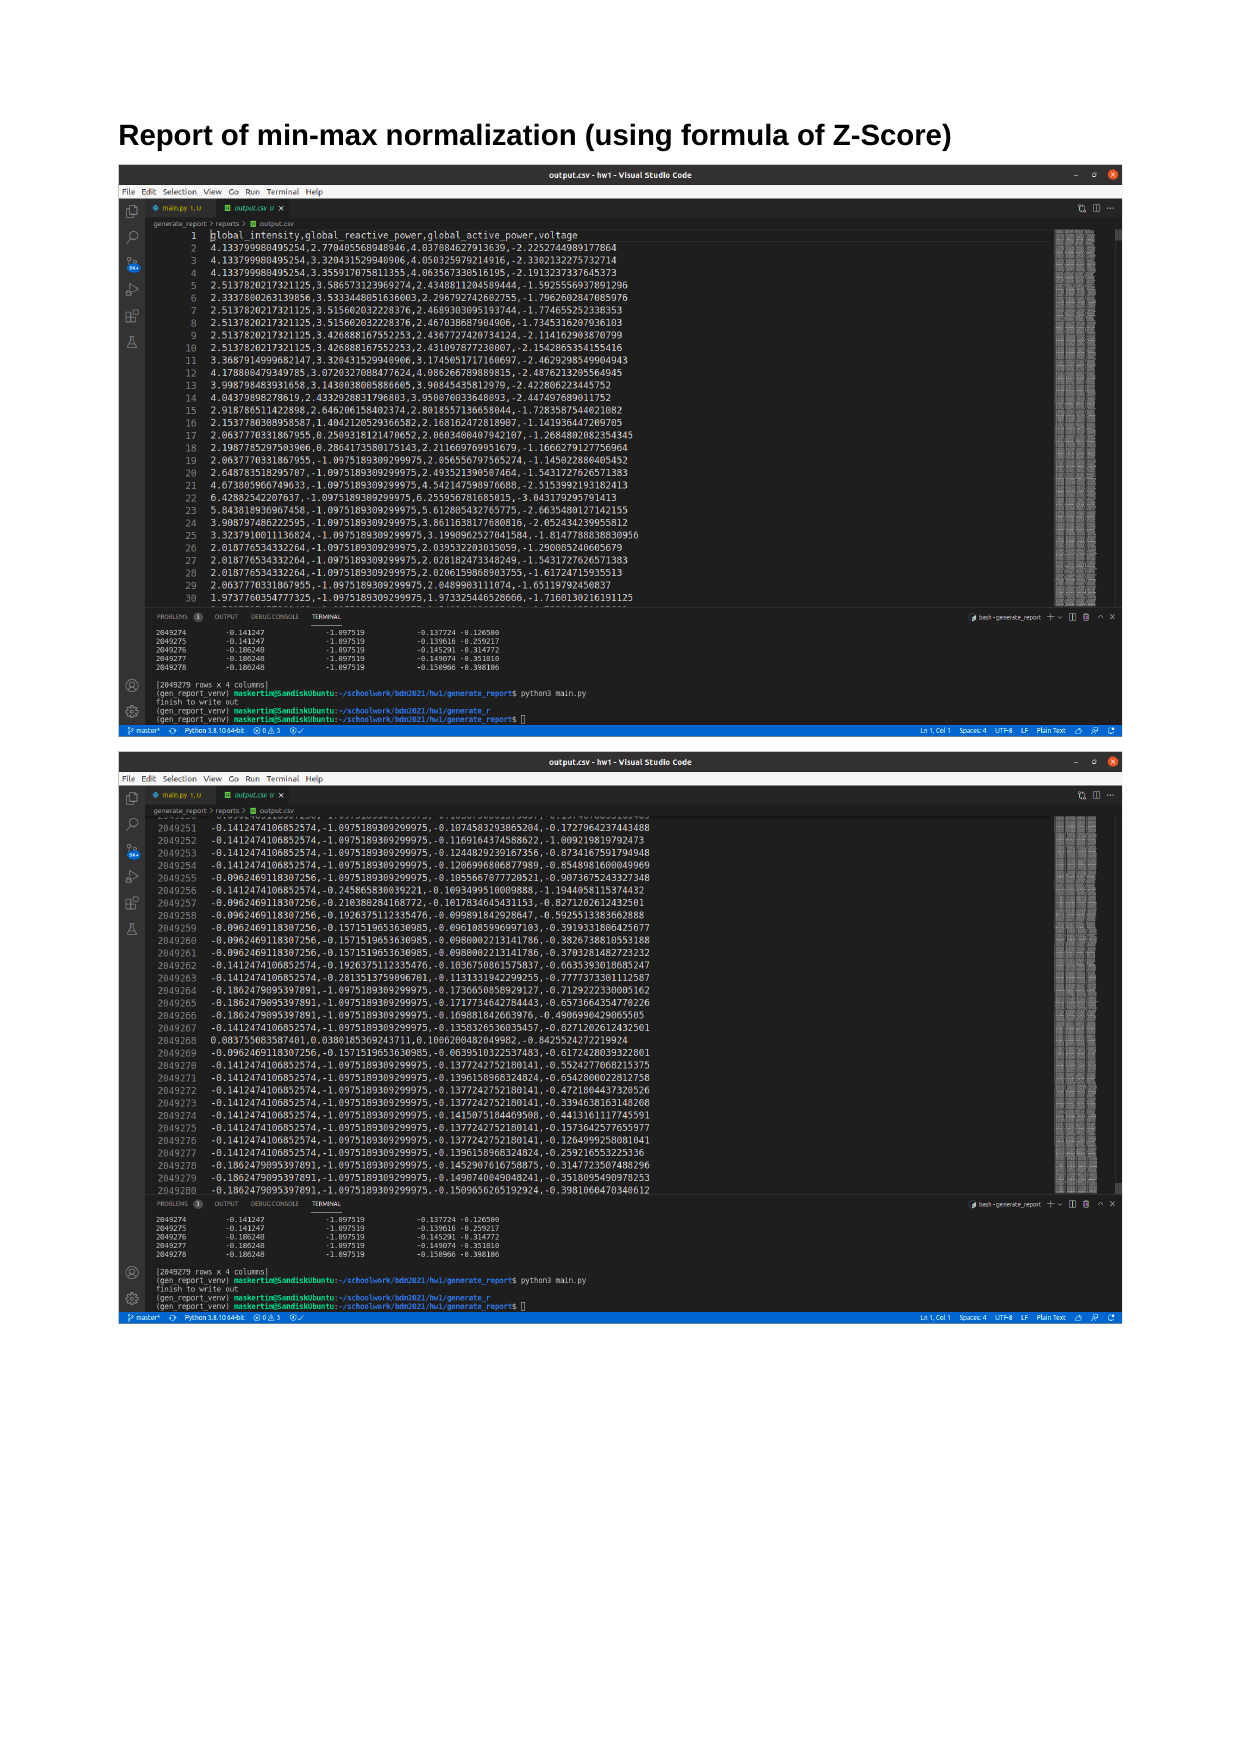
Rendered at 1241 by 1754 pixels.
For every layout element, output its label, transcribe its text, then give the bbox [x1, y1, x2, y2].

subtitle Report of min-max normalization (using formula of Z-Score) [118, 118, 1122, 152]
picture [118, 164, 1123, 737]
picture [118, 751, 1123, 1324]
